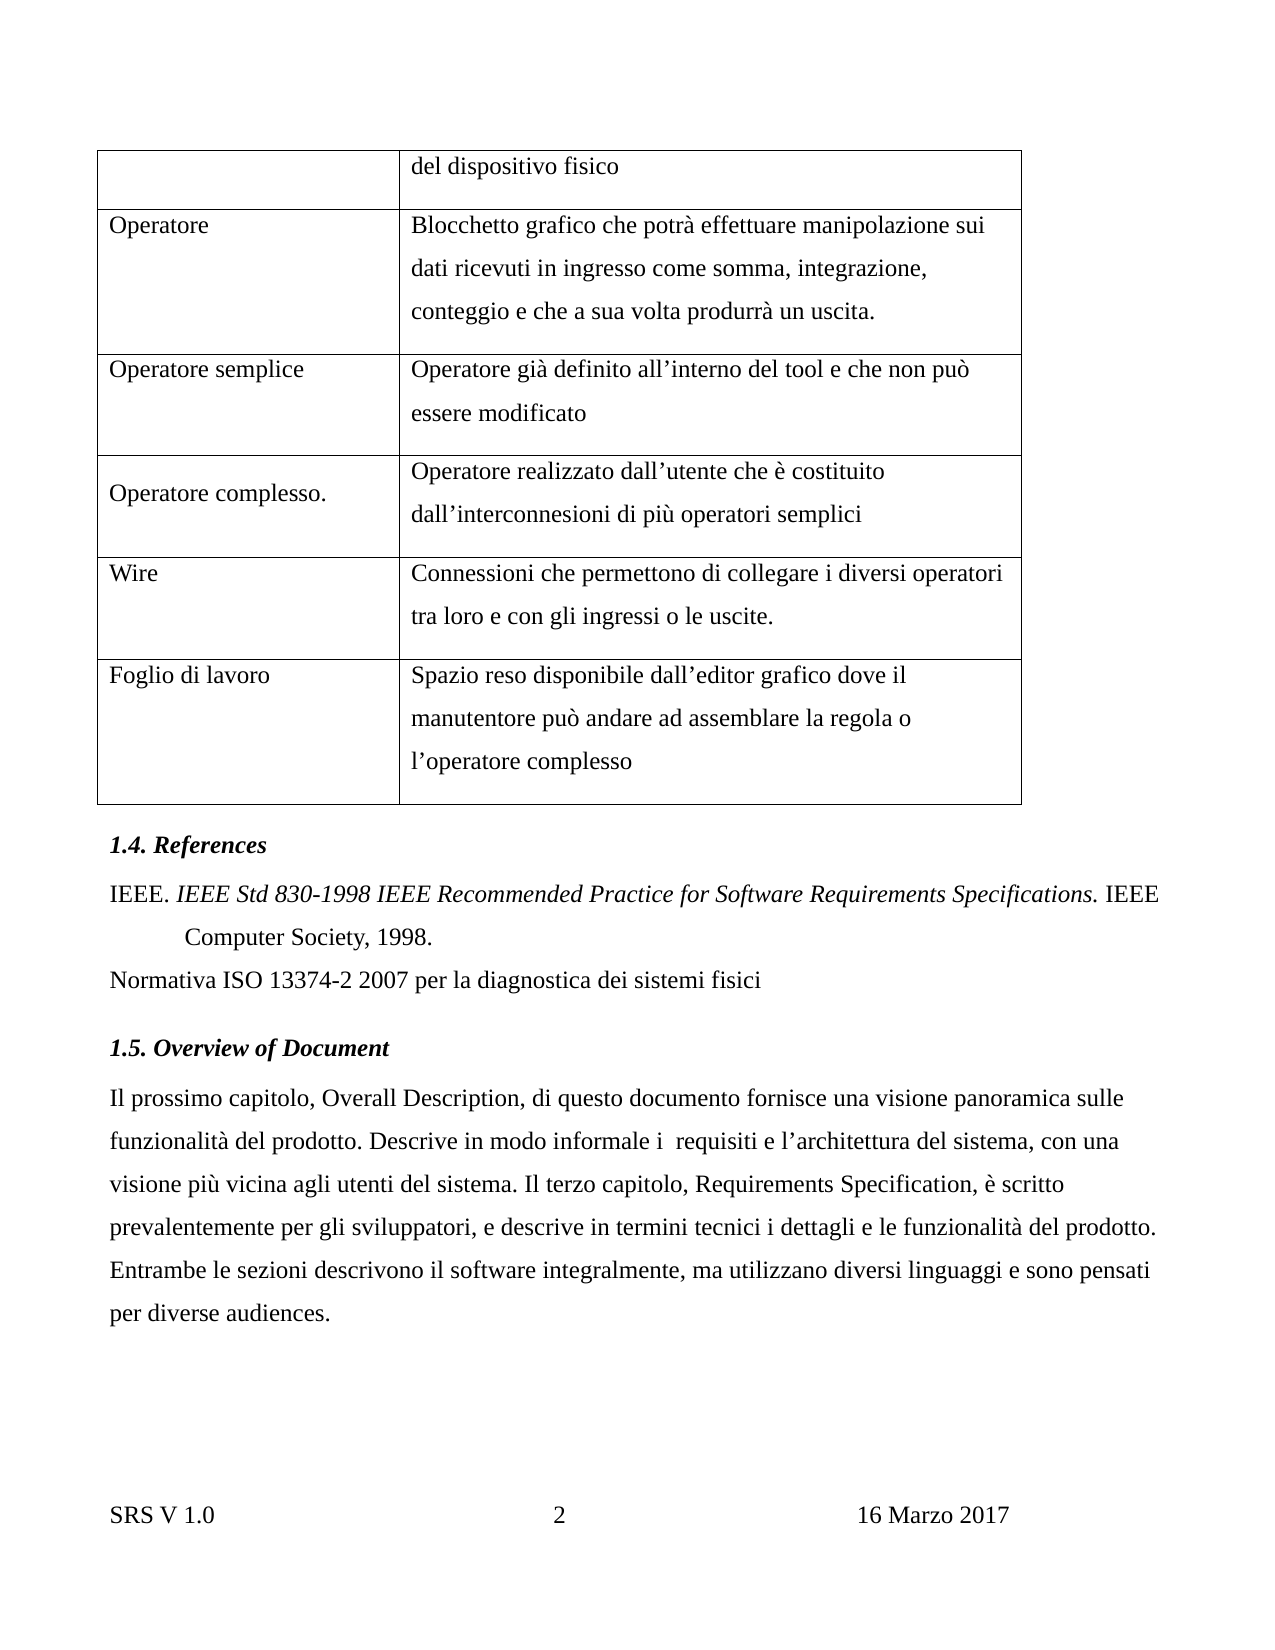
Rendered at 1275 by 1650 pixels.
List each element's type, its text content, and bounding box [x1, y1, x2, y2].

subtitle 1.5. Overview of Document [109, 1033, 1162, 1062]
text IEEE. IEEE Std 830-1998 IEEE Recommended Practice for Software Requirements Specifications. IEEE Computer Society, 1998. [109, 879, 1162, 951]
table_cell [98, 151, 399, 209]
table_cell Operatore complesso. [98, 456, 399, 557]
table_cell del dispositivo fisico [400, 151, 1021, 209]
table_cell Operatore già definito all’interno del tool e che non può essere modificato [400, 355, 1021, 455]
table_cell Wire [98, 558, 399, 659]
table_cell Operatore [98, 210, 399, 353]
table_cell Spazio reso disponibile dall’editor grafico dove il manutentore può andare ad assemblare la regola o l’operatore complesso [400, 660, 1021, 804]
text Il prossimo capitolo, Overall Description, di questo documento fornisce una visione panoramica sulle funzionalità del prodotto. Descrive in modo informale i requisiti e l’architettura del sistema, con una visione più vicina agli utenti del sistema. Il terzo capitolo, Requirements Specification, è scritto prevalentemente per gli sviluppatori, e descrive in termini tecnici i dettagli e le funzionalità del prodotto. Entrambe le sezioni descrivono il software integralmente, ma utilizzano diversi linguaggi e sono pensati per diverse audiences. [109, 1083, 1162, 1327]
table_cell Connessioni che permettono di collegare i diversi operatori tra loro e con gli ingressi o le uscite. [400, 558, 1021, 659]
subtitle 1.4. References [109, 830, 1162, 858]
table_cell Foglio di lavoro [98, 660, 399, 804]
table_cell Operatore realizzato dall’utente che è costituito dall’interconnesioni di più operatori semplici [400, 456, 1021, 557]
table_cell Operatore semplice [98, 355, 399, 455]
text Normativa ISO 13374-2 2007 per la diagnostica dei sistemi fisici [109, 965, 1162, 994]
table_cell Blocchetto grafico che potrà effettuare manipolazione sui dati ricevuti in ingresso come somma, integrazione, conteggio e che a sua volta produrrà un uscita. [400, 210, 1021, 353]
